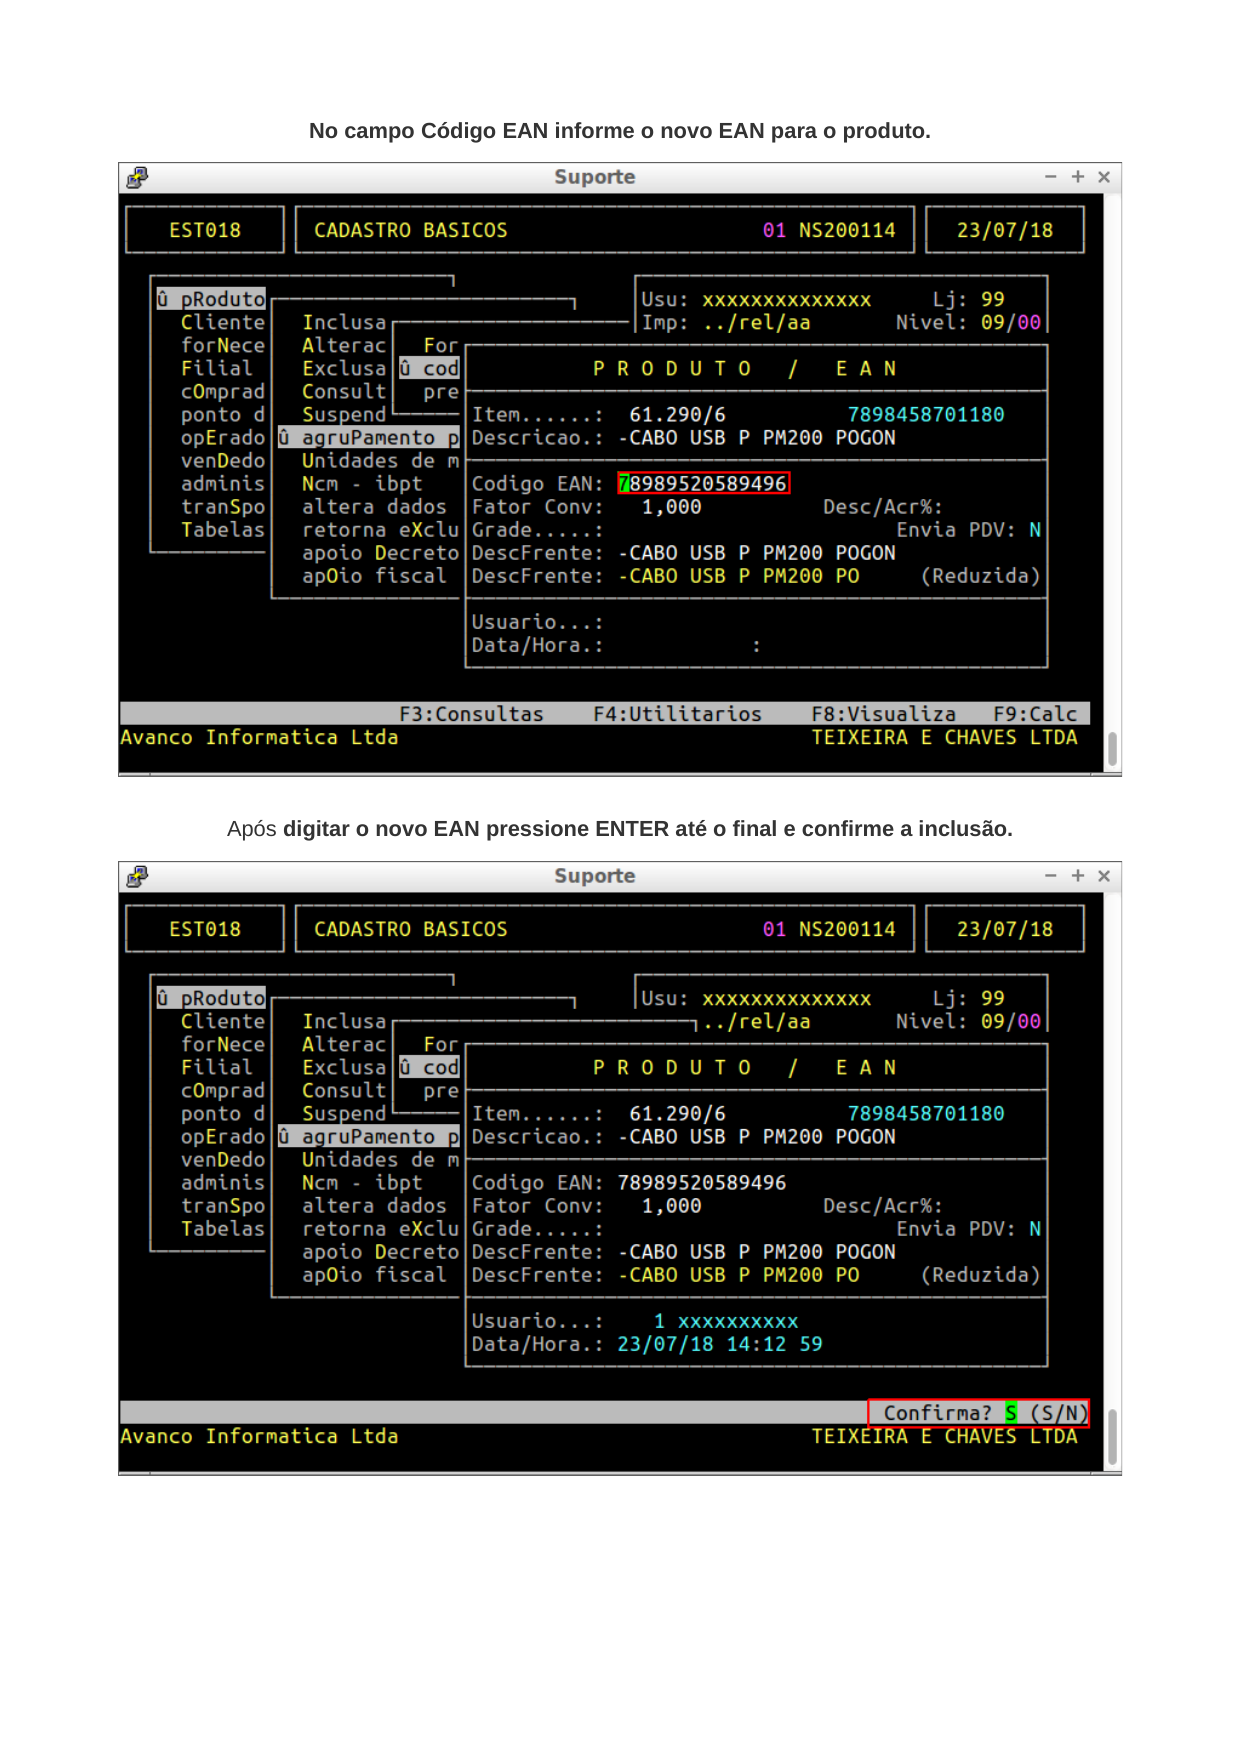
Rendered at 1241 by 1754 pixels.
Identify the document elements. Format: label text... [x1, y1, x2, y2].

text Após digitar o novo EAN pressione ENTER até o final e confirme a inclusão. [118, 777, 1122, 842]
picture [118, 861, 1123, 1476]
picture [118, 162, 1123, 777]
text No campo Código EAN informe o novo EAN para o produto. [118, 118, 1122, 143]
